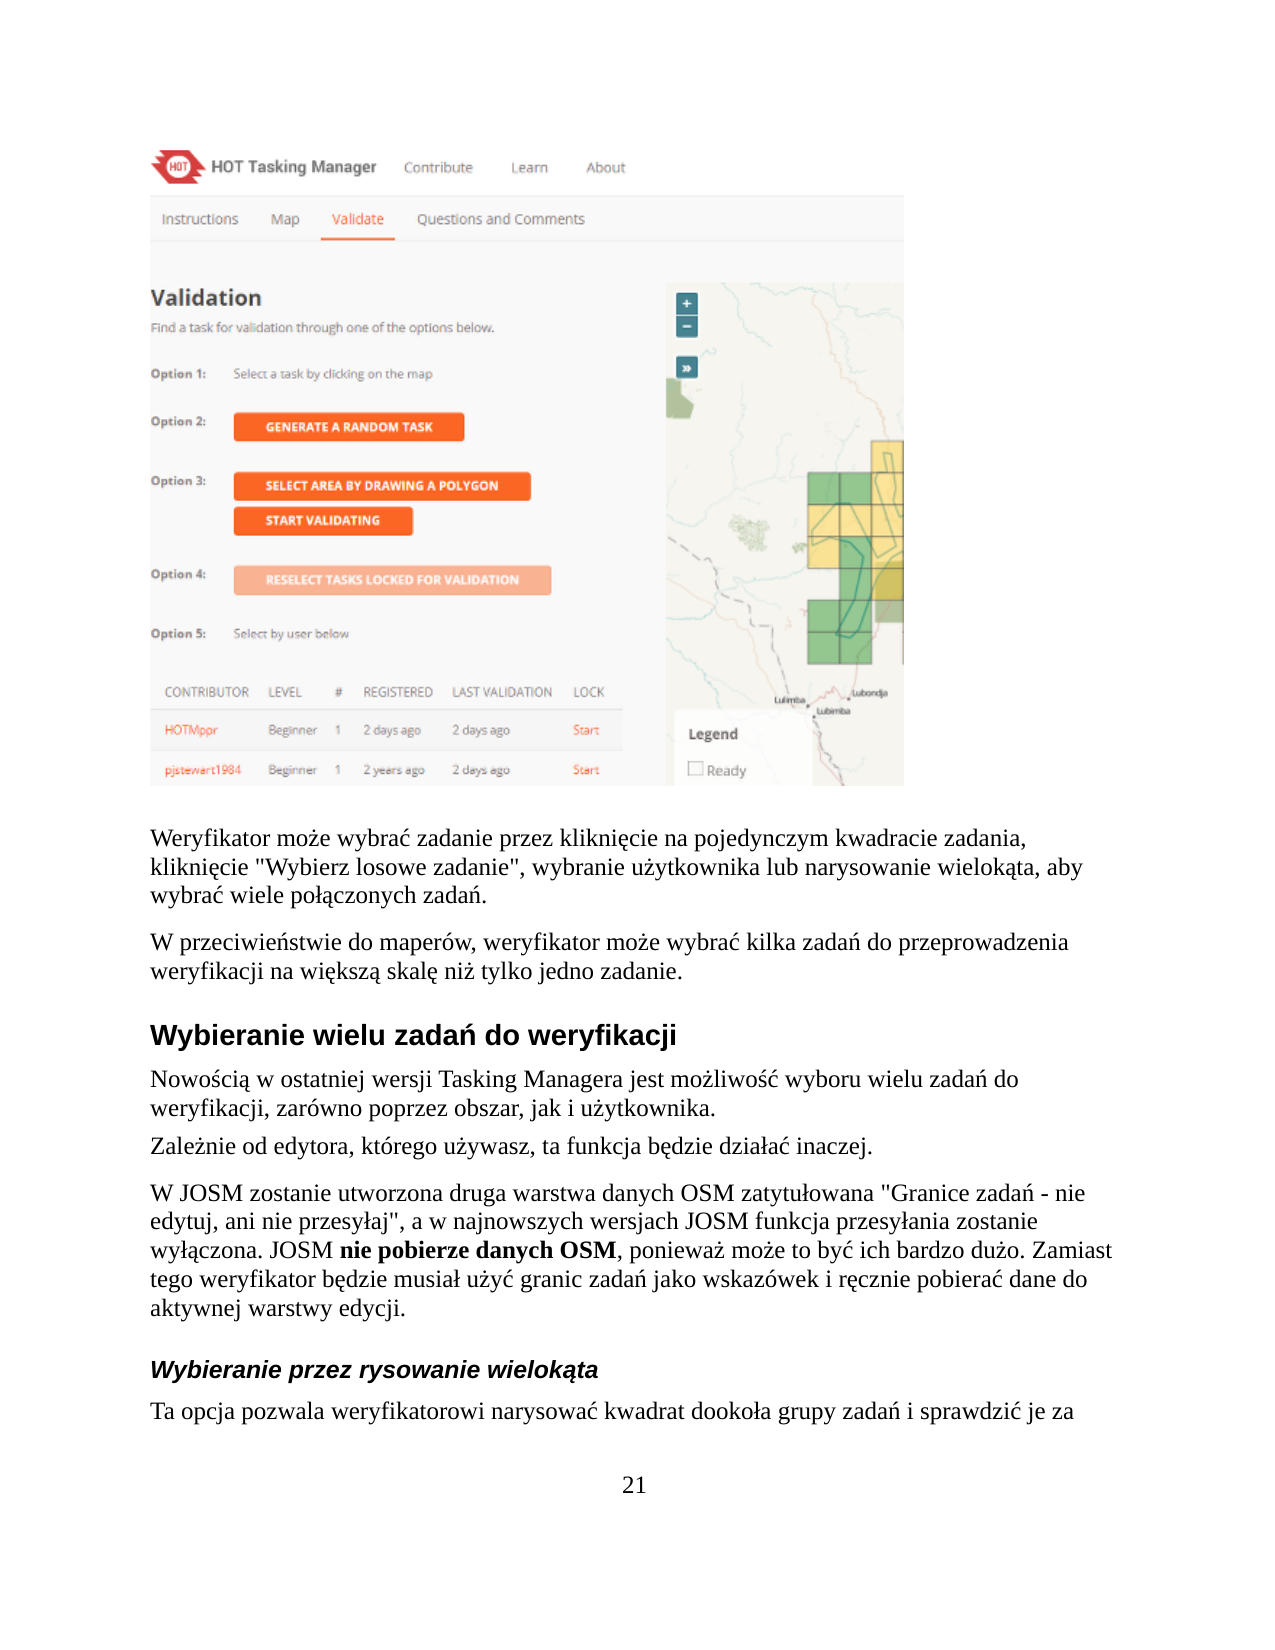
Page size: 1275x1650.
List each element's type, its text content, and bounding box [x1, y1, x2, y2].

picture [150, 150, 904, 786]
text Zależnie od edytora, którego używasz, ta funkcja będzie działać inaczej. [150, 1131, 1125, 1160]
subtitle Wybieranie przez rysowanie wielokąta [150, 1355, 1125, 1384]
text Nowością w ostatniej wersji Tasking Managera jest możliwość wyboru wielu zadań do weryfikacji, zarówno poprzez obszar, jak i użytkownika. [150, 1064, 1125, 1122]
subtitle Wybieranie wielu zadań do weryfikacji [150, 1018, 1125, 1052]
text W JOSM zostanie utworzona druga warstwa danych OSM zatytułowana "Granice zadań - nie edytuj, ani nie przesyłaj", a w najnowszych wersjach JOSM funkcja przesyłania zostanie wyłączona. JOSM nie pobierze danych OSM, ponieważ może to być ich bardzo dużo. Zamiast tego weryfikator będzie musiał użyć granic zadań jako wskazówek i ręcznie pobierać dane do aktywnej warstwy edycji. [150, 1178, 1125, 1321]
text W przeciwieństwie do maperów, weryfikator może wybrać kilka zadań do przeprowadzenia weryfikacji na większą skalę niż tylko jedno zadanie. [150, 927, 1125, 984]
text Ta opcja pozwala weryfikatorowi narysować kwadrat dookoła grupy zadań i sprawdzić je za [150, 1396, 1125, 1425]
text Weryfikator może wybrać zadanie przez kliknięcie na pojedynczym kwadracie zadania, kliknięcie "Wybierz losowe zadanie", wybranie użytkownika lub narysowanie wielokąta, aby wybrać wiele połączonych zadań. [150, 823, 1125, 909]
